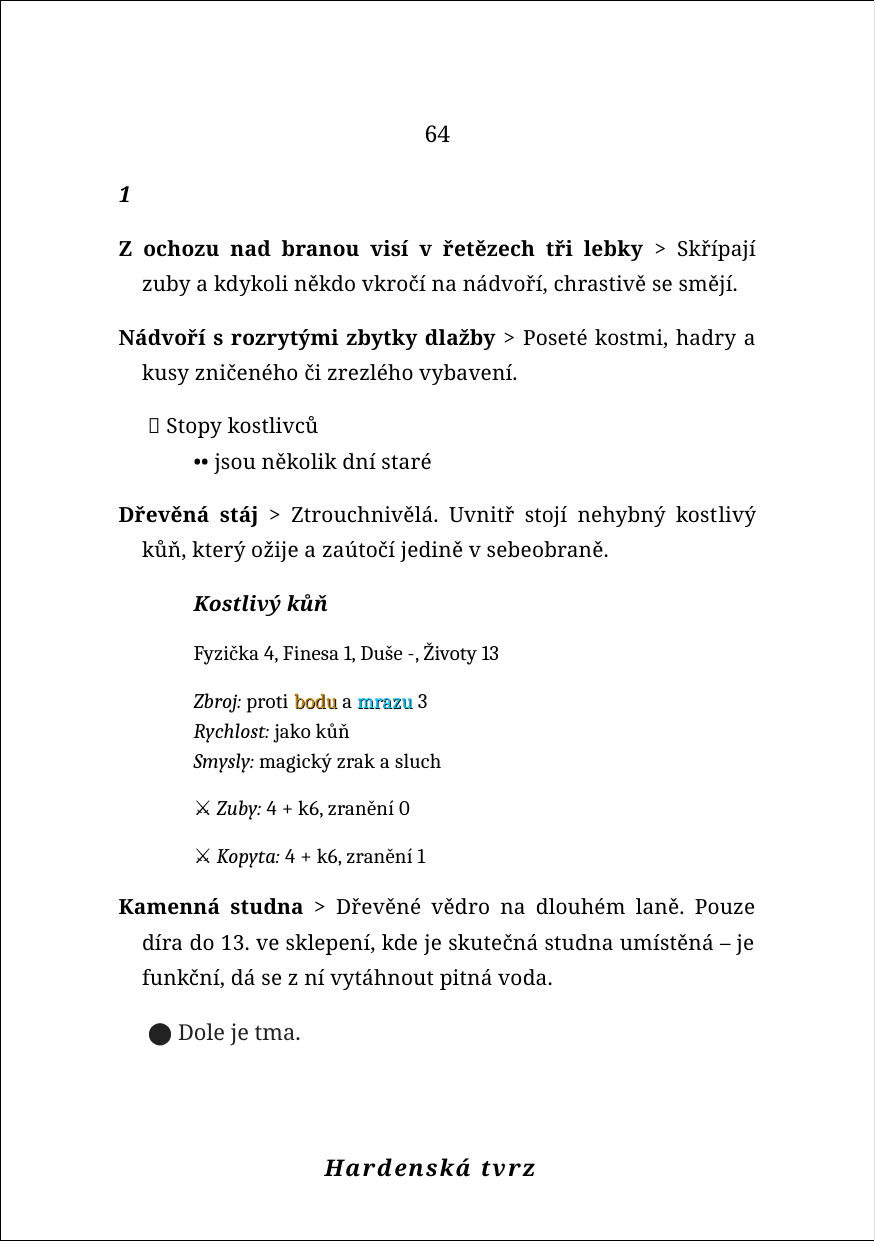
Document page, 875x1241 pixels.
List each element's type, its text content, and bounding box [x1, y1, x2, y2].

text 1 [118, 179, 756, 209]
list Fyzička 4, Finesa 1, Duše -, Životy 13 [156, 642, 756, 666]
text Dřevěná stáj > Ztrouchnivělá. Uvnitř stojí nehybný kostlivý kůň, který ožije a zaútočí jedině v sebeobraně. [118, 500, 756, 564]
list Rychlost: jako kůň [156, 719, 756, 743]
list Smysly: magický zrak a⁠ sluch [156, 749, 756, 773]
list Zbroj: proti bodu a⁠ mrazu 3 [156, 690, 756, 714]
list ⚔ Zuby: 4 + k6, zranění 0 [156, 797, 756, 821]
text ⬤ Dole je tma. [118, 1017, 756, 1046]
list ⚔ Kopyta: 4 + k6, zranění 1 [156, 845, 756, 869]
text Nádvoří s rozrytými zbytky dlažby > Poseté kostmi, hadry a kusy zničeného či zrezlého vybavení. [118, 323, 756, 387]
text Kamenná studna > Dřevěné vědro na dlouhém laně. Pouze díra do 13. ve sklepení, kde je skutečná studna umístěná – je funkční, dá se z ní vytáhnout pitná voda. [118, 892, 756, 992]
text 👣 Stopy kostlivců •• jsou několik dní staré [118, 411, 756, 475]
text Z ochozu nad branou visí v řetězech tři lebky > Skřípají zuby a kdykoli někdo vkročí na nádvoří, chrastivě se smějí. [118, 234, 756, 298]
list Kostlivý kůň [156, 589, 756, 617]
